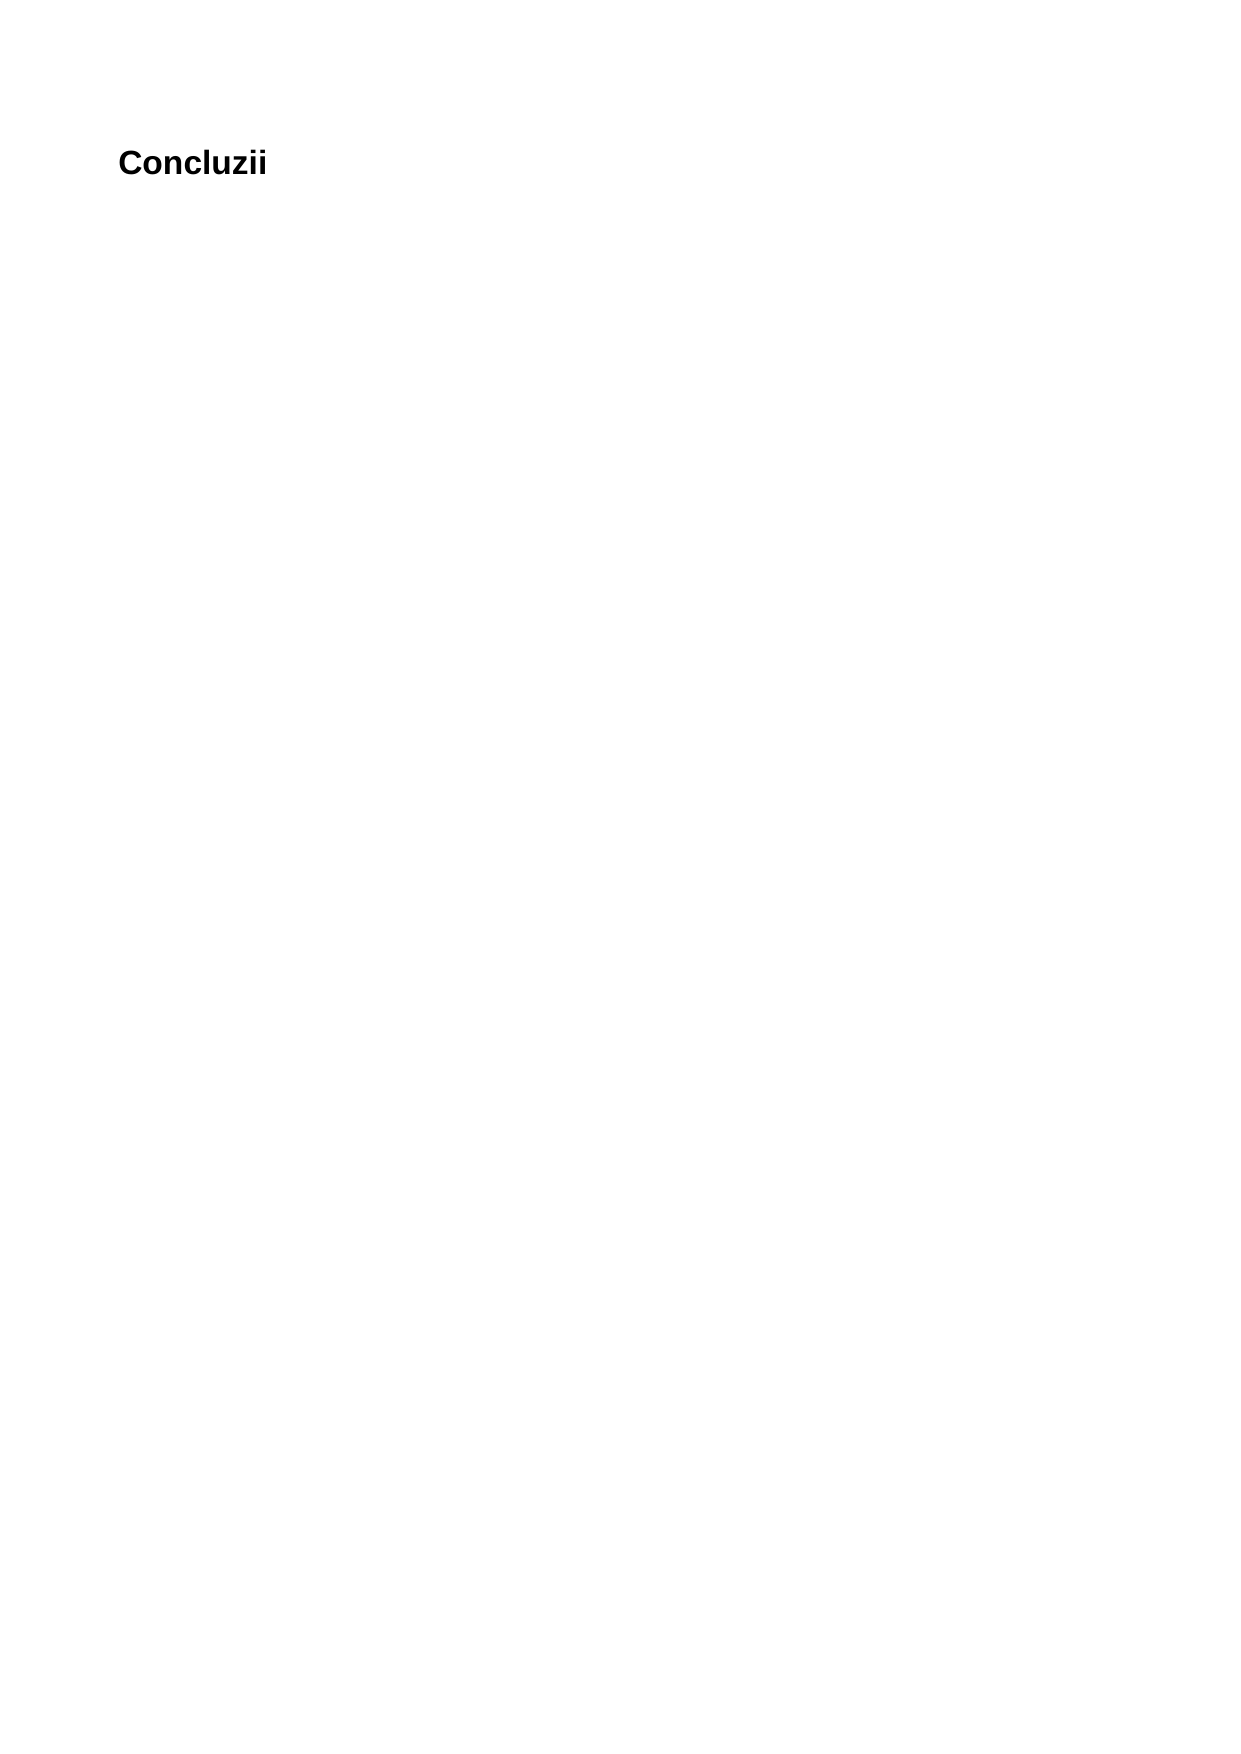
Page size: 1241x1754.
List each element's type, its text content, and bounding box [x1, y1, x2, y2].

subtitle Concluzii [118, 143, 1122, 182]
